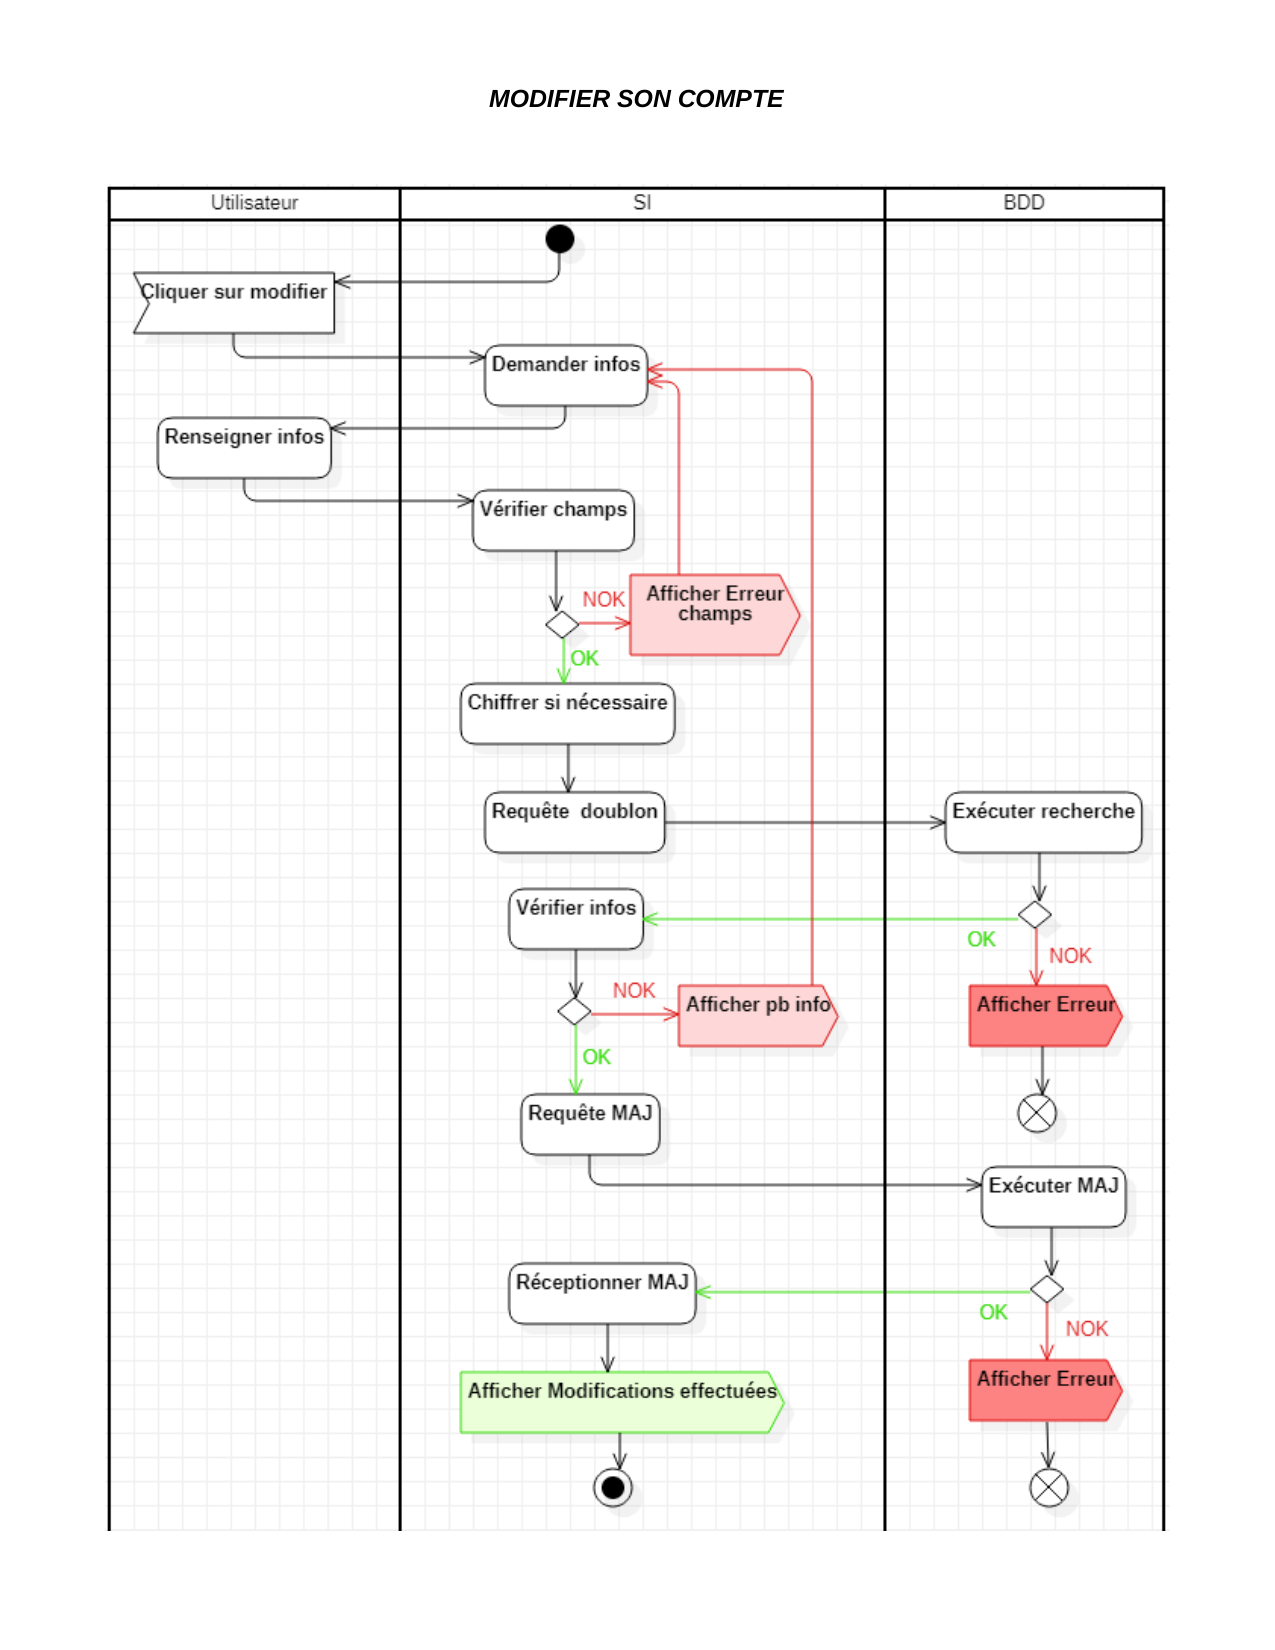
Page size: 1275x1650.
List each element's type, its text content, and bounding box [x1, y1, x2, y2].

subtitle MODIFIER SON COMPTE [59, 84, 1216, 113]
picture [105, 184, 1170, 1531]
